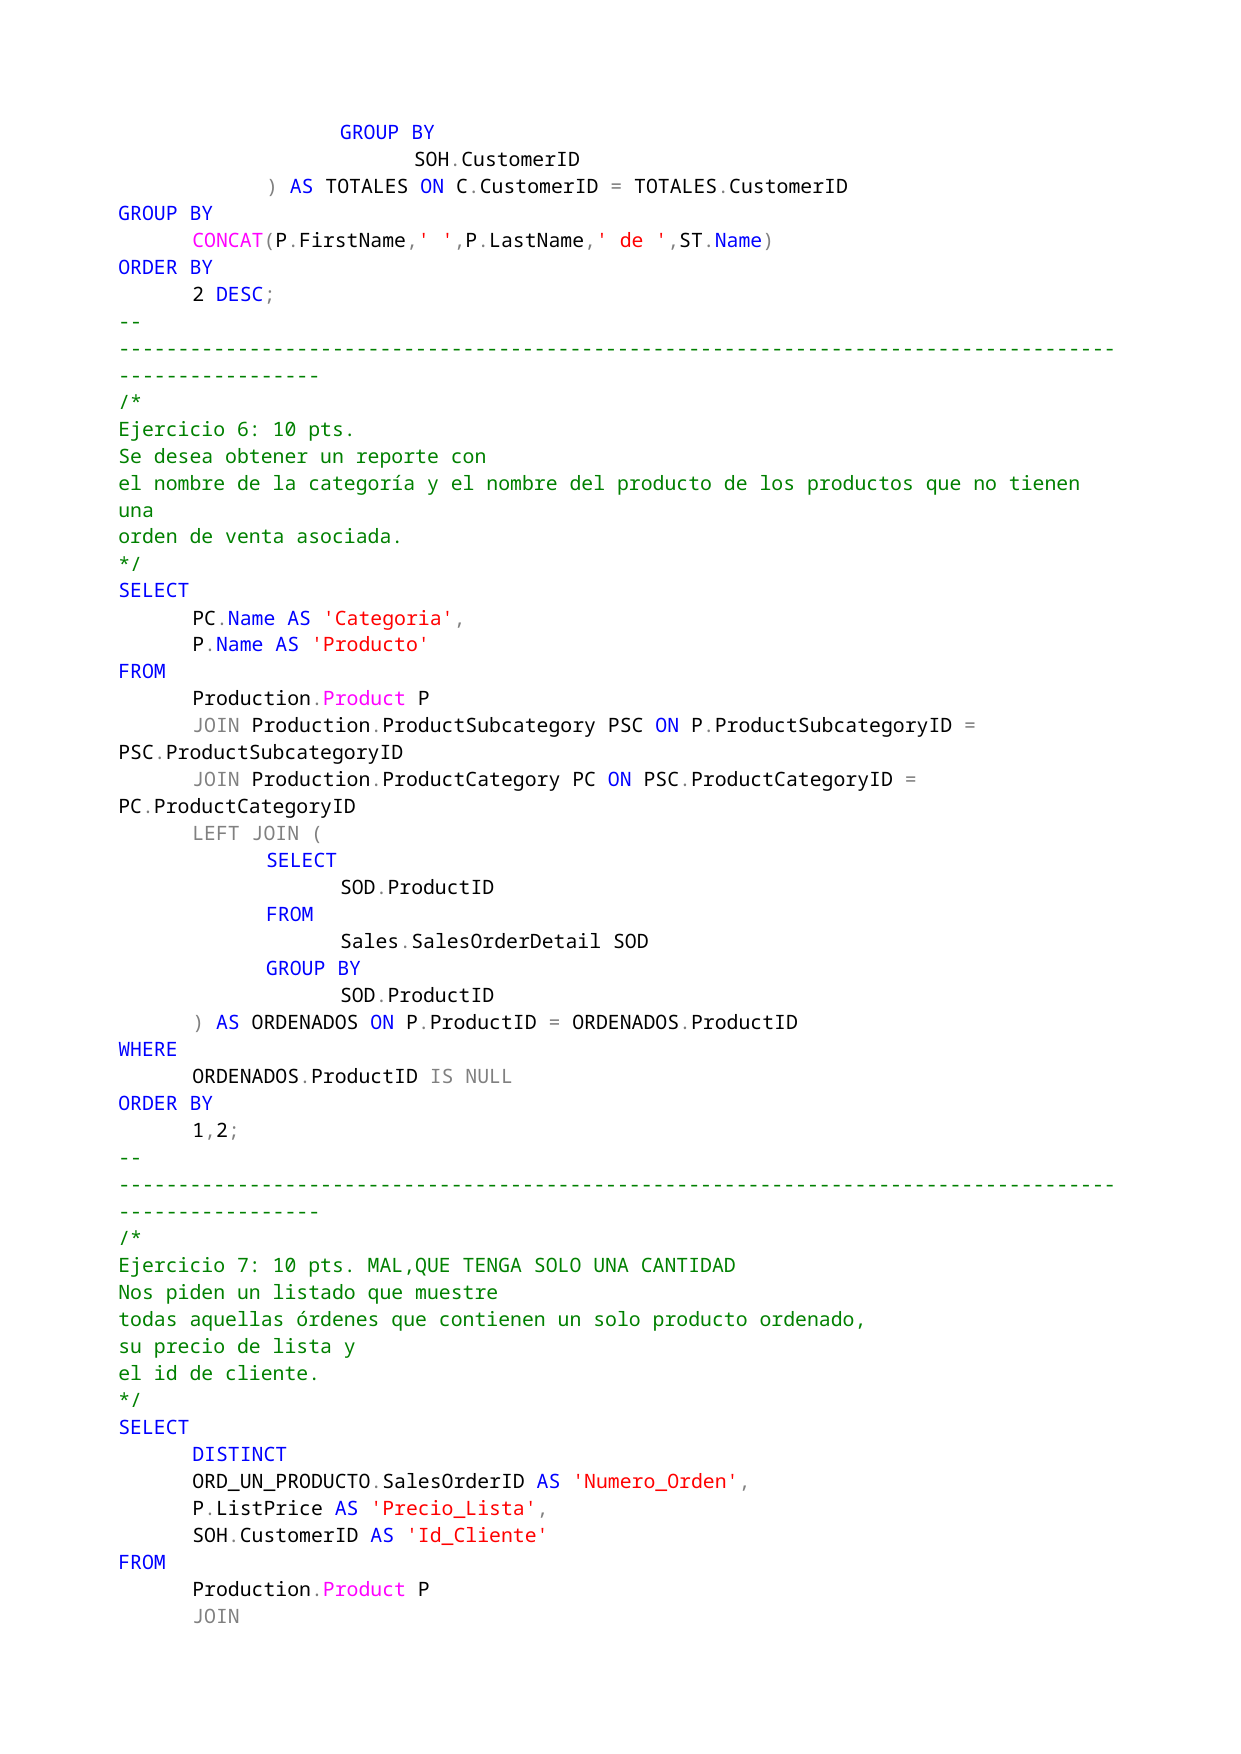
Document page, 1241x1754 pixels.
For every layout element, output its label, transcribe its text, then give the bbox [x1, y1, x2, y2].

text el id de cliente. [118, 1359, 1122, 1386]
text -- ----------------------------------------------------------------------------------------------------- [118, 1143, 1122, 1224]
text SELECT [118, 577, 1122, 604]
text P.Name AS 'Producto' [118, 631, 1122, 658]
text 1,2; [118, 1116, 1122, 1143]
text ORDER BY [118, 253, 1122, 280]
text SOH.CustomerID AS 'Id_Cliente' [118, 1521, 1122, 1548]
text el nombre de la categoría y el nombre del producto de los productos que no tienen una [118, 469, 1122, 523]
text 2 DESC; [118, 280, 1122, 307]
text GROUP BY [118, 199, 1122, 226]
text Ejercicio 7: 10 pts. MAL,QUE TENGA SOLO UNA CANTIDAD [118, 1251, 1122, 1278]
text ORDENADOS.ProductID IS NULL [118, 1062, 1122, 1089]
text CONCAT(P.FirstName,' ',P.LastName,' de ',ST.Name) [118, 226, 1122, 253]
text ORDER BY [118, 1089, 1122, 1116]
text SELECT [118, 1413, 1122, 1440]
text DISTINCT [118, 1440, 1122, 1467]
text ORD_UN_PRODUCTO.SalesOrderID AS 'Numero_Orden', [118, 1467, 1122, 1494]
text todas aquellas órdenes que contienen un solo producto ordenado, [118, 1305, 1122, 1332]
text WHERE [118, 1035, 1122, 1062]
text ) AS TOTALES ON C.CustomerID = TOTALES.CustomerID [118, 172, 1122, 199]
text /* [118, 388, 1122, 415]
text JOIN Production.ProductSubcategory PSC ON P.ProductSubcategoryID = PSC.ProductSubcategoryID [118, 712, 1122, 766]
text JOIN [118, 1602, 1122, 1629]
text Sales.SalesOrderDetail SOD [118, 927, 1122, 954]
text Production.Product P [118, 685, 1122, 712]
text GROUP BY [118, 954, 1122, 981]
text PC.Name AS 'Categoria', [118, 604, 1122, 631]
text FROM [118, 901, 1122, 927]
text Production.Product P [118, 1575, 1122, 1602]
text orden de venta asociada. [118, 523, 1122, 550]
text SELECT [118, 847, 1122, 873]
text P.ListPrice AS 'Precio_Lista', [118, 1494, 1122, 1521]
text LEFT JOIN ( [118, 819, 1122, 847]
text Nos piden un listado que muestre [118, 1278, 1122, 1305]
text Ejercicio 6: 10 pts. [118, 415, 1122, 442]
text */ [118, 550, 1122, 577]
text su precio de lista y [118, 1332, 1122, 1359]
text JOIN Production.ProductCategory PC ON PSC.ProductCategoryID = PC.ProductCategoryID [118, 766, 1122, 819]
text SOH.CustomerID [118, 145, 1122, 172]
text FROM [118, 658, 1122, 685]
text FROM [118, 1548, 1122, 1575]
text Se desea obtener un reporte con [118, 442, 1122, 469]
text /* [118, 1224, 1122, 1251]
text */ [118, 1386, 1122, 1413]
text GROUP BY [118, 118, 1122, 145]
text SOD.ProductID [118, 873, 1122, 901]
text ) AS ORDENADOS ON P.ProductID = ORDENADOS.ProductID [118, 1008, 1122, 1035]
text -- ----------------------------------------------------------------------------------------------------- [118, 307, 1122, 388]
text SOD.ProductID [118, 981, 1122, 1008]
